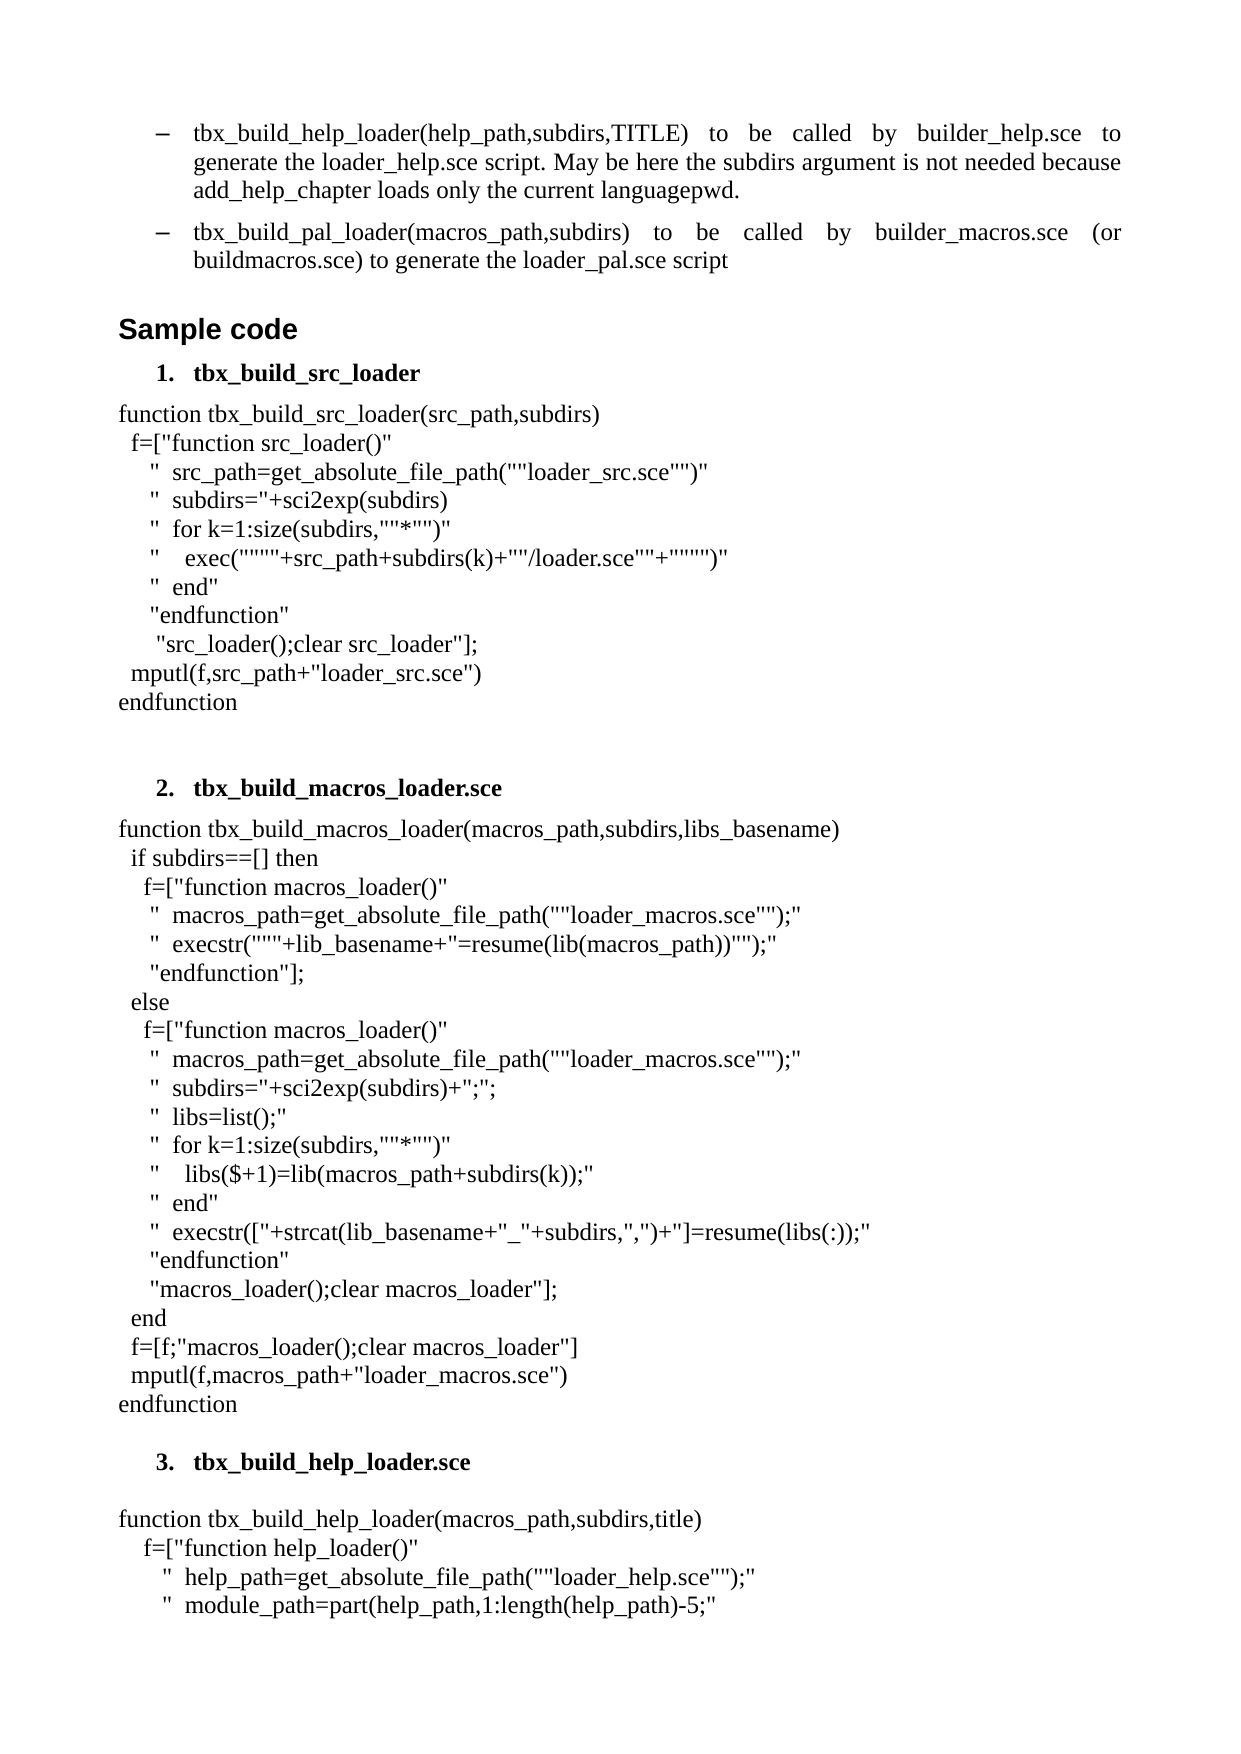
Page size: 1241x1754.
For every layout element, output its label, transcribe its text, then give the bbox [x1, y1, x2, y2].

subtitle " libs($+1)=lib(macros_path+subdirs(k));" [118, 1159, 1122, 1188]
subtitle function tbx_build_src_loader(src_path,subdirs) [118, 399, 1122, 428]
subtitle f=["function help_loader()" [118, 1533, 1122, 1562]
subtitle endfunction [118, 1389, 1122, 1418]
subtitle endfunction [118, 687, 1122, 715]
subtitle mputl(f,macros_path+"loader_macros.sce") [118, 1360, 1122, 1389]
subtitle tbx_build_macros_loader.sce [156, 773, 1122, 802]
subtitle "macros_loader();clear macros_loader"]; [118, 1274, 1122, 1303]
subtitle " for k=1:size(subdirs,""*"")" [118, 1130, 1122, 1159]
subtitle "endfunction" [118, 1245, 1122, 1274]
subtitle tbx_build_pal_loader(macros_path,subdirs) to be called by builder_macros.sce (or buildmacros.sce) to generate the loader_pal.sce script [156, 217, 1122, 274]
subtitle "src_loader();clear src_loader"]; [118, 629, 1122, 658]
subtitle " end" [118, 1188, 1122, 1217]
subtitle else [118, 987, 1122, 1015]
subtitle " execstr(["+strcat(lib_basename+"_"+subdirs,",")+"]=resume(libs(:));" [118, 1217, 1122, 1245]
subtitle " exec(""""+src_path+subdirs(k)+""/loader.sce""+"""")" [118, 543, 1122, 572]
subtitle tbx_build_src_loader [156, 358, 1122, 387]
subtitle end [118, 1303, 1122, 1332]
subtitle " module_path=part(help_path,1:length(help_path)-5;" [118, 1590, 1122, 1619]
subtitle tbx_build_help_loader(help_path,subdirs,TITLE) to be called by builder_help.sce to generate the loader_help.sce script. May be here the subdirs argument is not needed because add_help_chapter loads only the current languagepwd. [156, 118, 1122, 204]
subtitle " subdirs="+sci2exp(subdirs) [118, 485, 1122, 514]
subtitle f=["function src_loader()" [118, 428, 1122, 457]
subtitle " src_path=get_absolute_file_path(""loader_src.sce"")" [118, 457, 1122, 485]
subtitle " macros_path=get_absolute_file_path(""loader_macros.sce"");" [118, 1044, 1122, 1073]
subtitle " macros_path=get_absolute_file_path(""loader_macros.sce"");" [118, 900, 1122, 929]
subtitle "endfunction"]; [118, 958, 1122, 987]
subtitle tbx_build_help_loader.sce [156, 1447, 1122, 1475]
subtitle "endfunction" [118, 600, 1122, 629]
subtitle " libs=list();" [118, 1102, 1122, 1130]
subtitle " end" [118, 572, 1122, 600]
subtitle f=[f;"macros_loader();clear macros_loader"] [118, 1332, 1122, 1360]
subtitle " execstr("""+lib_basename+"=resume(lib(macros_path))"");" [118, 929, 1122, 958]
subtitle f=["function macros_loader()" [118, 1015, 1122, 1044]
subtitle " for k=1:size(subdirs,""*"")" [118, 514, 1122, 543]
subtitle mputl(f,src_path+"loader_src.sce") [118, 658, 1122, 687]
subtitle f=["function macros_loader()" [118, 872, 1122, 900]
subtitle " help_path=get_absolute_file_path(""loader_help.sce"");" [118, 1562, 1122, 1590]
subtitle function tbx_build_help_loader(macros_path,subdirs,title) [118, 1504, 1122, 1533]
subtitle Sample code [118, 312, 1122, 345]
subtitle if subdirs==[] then [118, 843, 1122, 872]
subtitle function tbx_build_macros_loader(macros_path,subdirs,libs_basename) [118, 814, 1122, 843]
subtitle " subdirs="+sci2exp(subdirs)+";"; [118, 1073, 1122, 1102]
